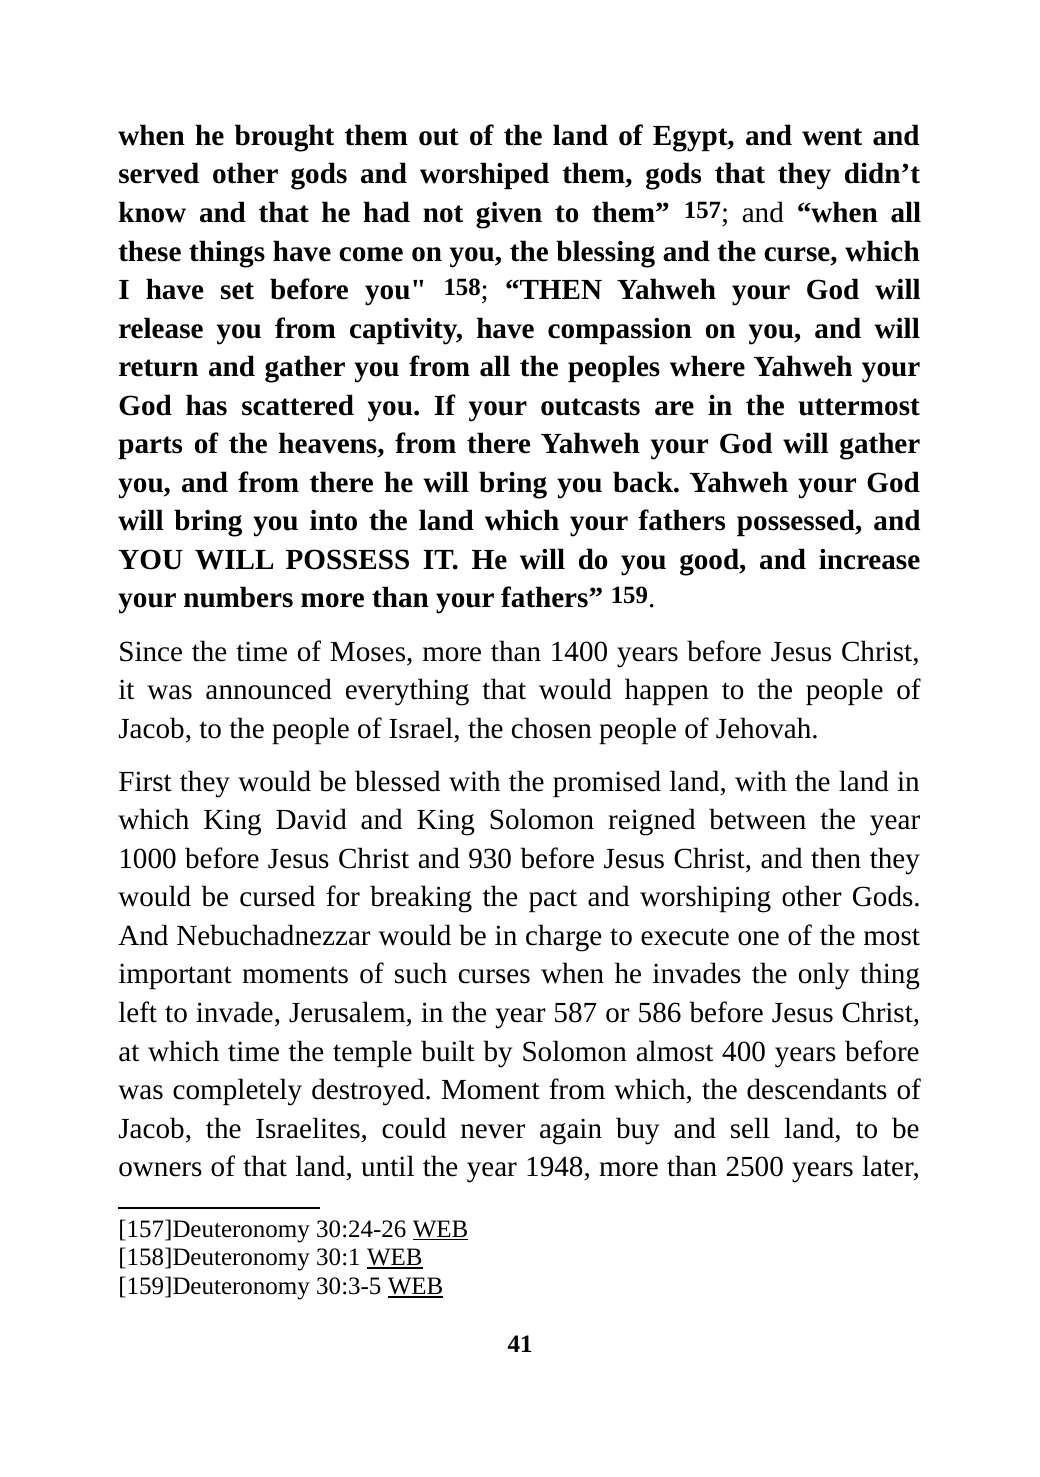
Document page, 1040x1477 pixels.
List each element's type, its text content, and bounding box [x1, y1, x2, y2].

text Deuteronomy 30:3-5 WEB [118, 1271, 921, 1300]
text First they would be blessed with the promised land, with the land in which King David and King Solomon reigned between the year 1000 before Jesus Christ and 930 before Jesus Christ, and then they would be cursed for breaking the pact and worshiping other Gods. And Nebuchadnezzar would be in charge to execute one of the most important moments of such curses when he invades the only thing left to invade, Jerusalem, in the year 587 or 586 before Jesus Christ, at which time the temple built by Solomon almost 400 years before was completely destroyed. Moment from which, the descendants of Jacob, the Israelites, could never again buy and sell land, to be owners of that land, until the year 1948, more than 2500 years later, [118, 764, 921, 1183]
text Deuteronomy 30:24-26 WEB [118, 1214, 921, 1242]
text when he brought them out of the land of Egypt, and went and served other gods and worshiped them, gods that they didn’t know and that he had not given to them” ; and “when all these things have come on you, the blessing and the curse, which I have set before you" ; “THEN Yahweh your God will release you from captivity, have compassion on you, and will return and gather you from all the peoples where Yahweh your God has scattered you. If your outcasts are in the uttermost parts of the heavens, from there Yahweh your God will gather you, and from there he will bring you back. Yahweh your God will bring you into the land which your fathers possessed, and YOU WILL POSSESS IT. He will do you good, and increase your numbers more than your fathers” . [118, 118, 921, 614]
text Since the time of Moses, more than 1400 years before Jesus Christ, it was announced everything that would happen to the people of Jacob, to the people of Israel, the chosen people of Jehovah. [118, 634, 921, 744]
text Deuteronomy 30:1 WEB [118, 1242, 921, 1271]
